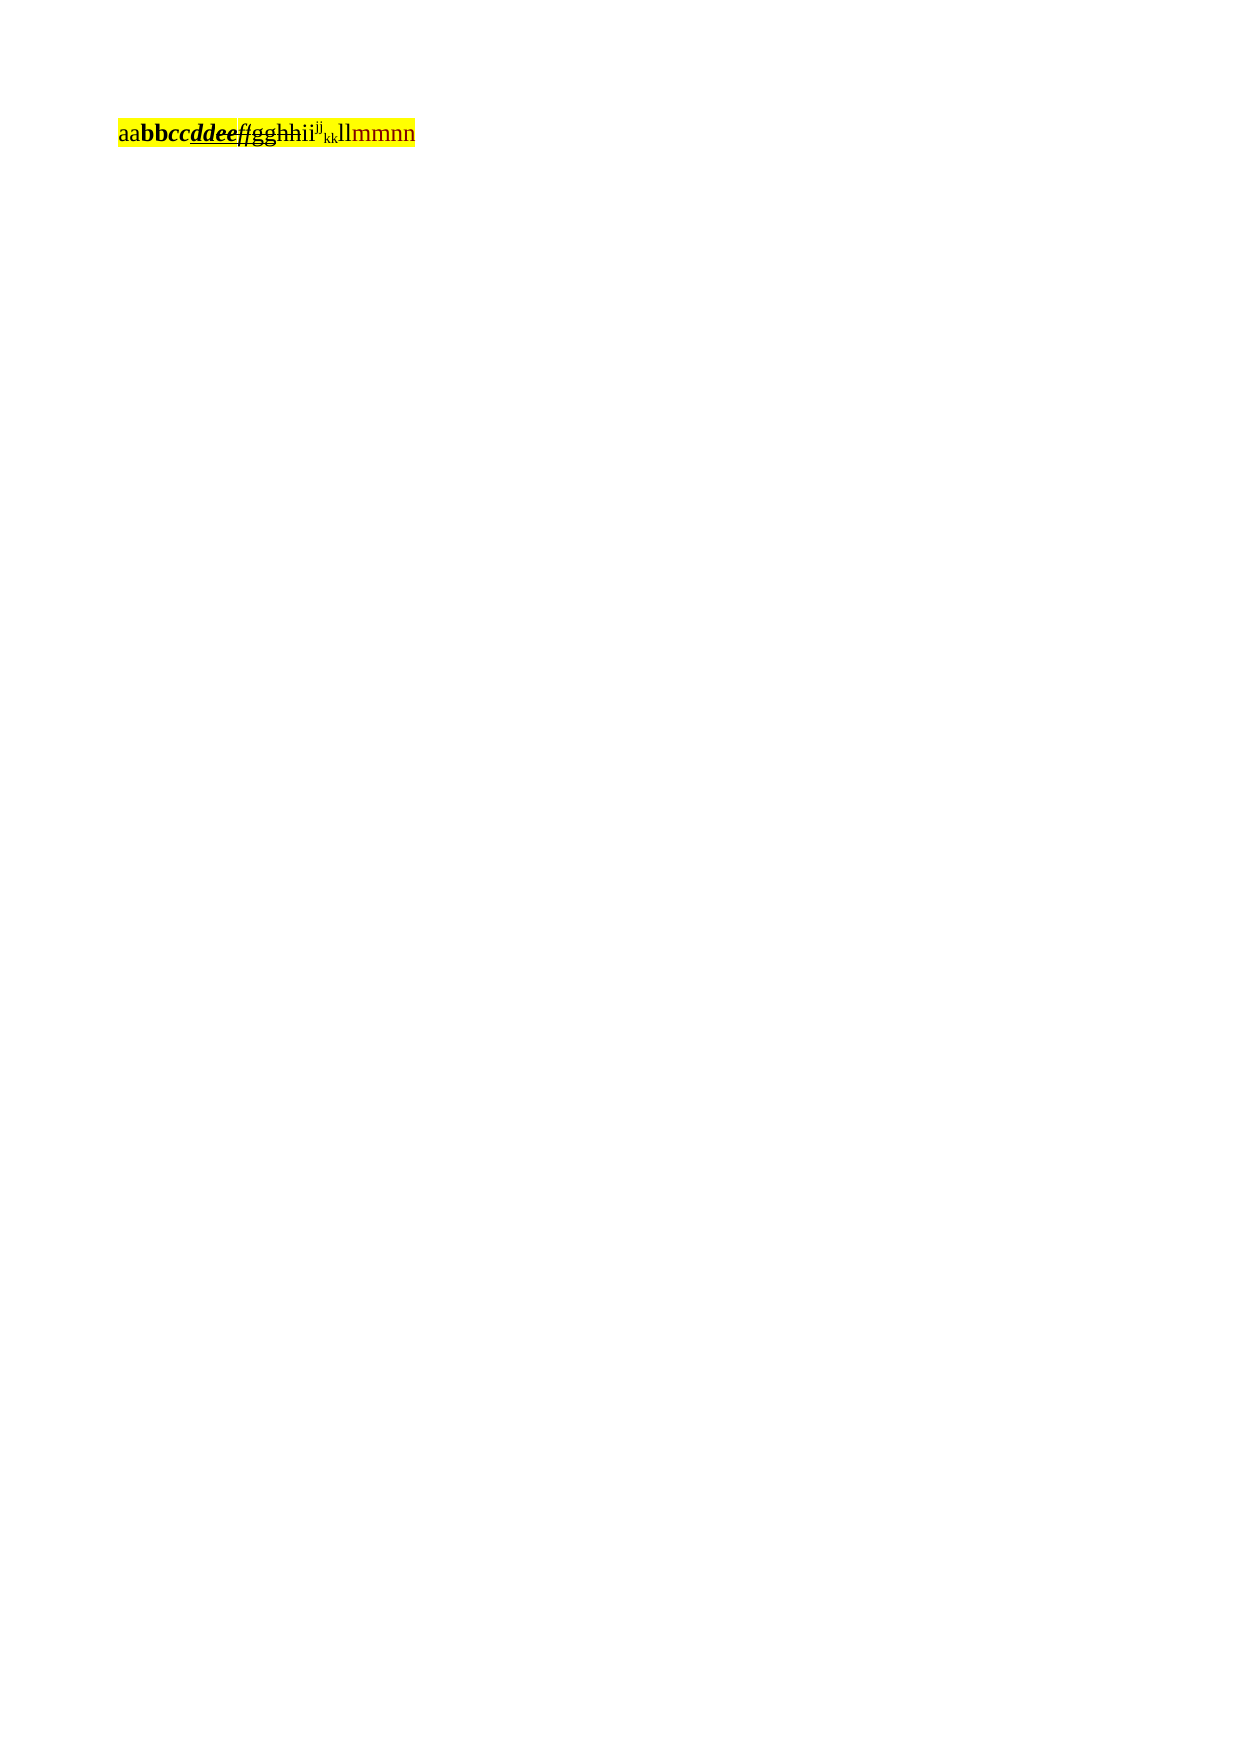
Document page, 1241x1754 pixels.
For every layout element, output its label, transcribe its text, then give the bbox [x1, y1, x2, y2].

text aabbccddeeffgghhiijjkkllmmnn [118, 118, 1122, 147]
